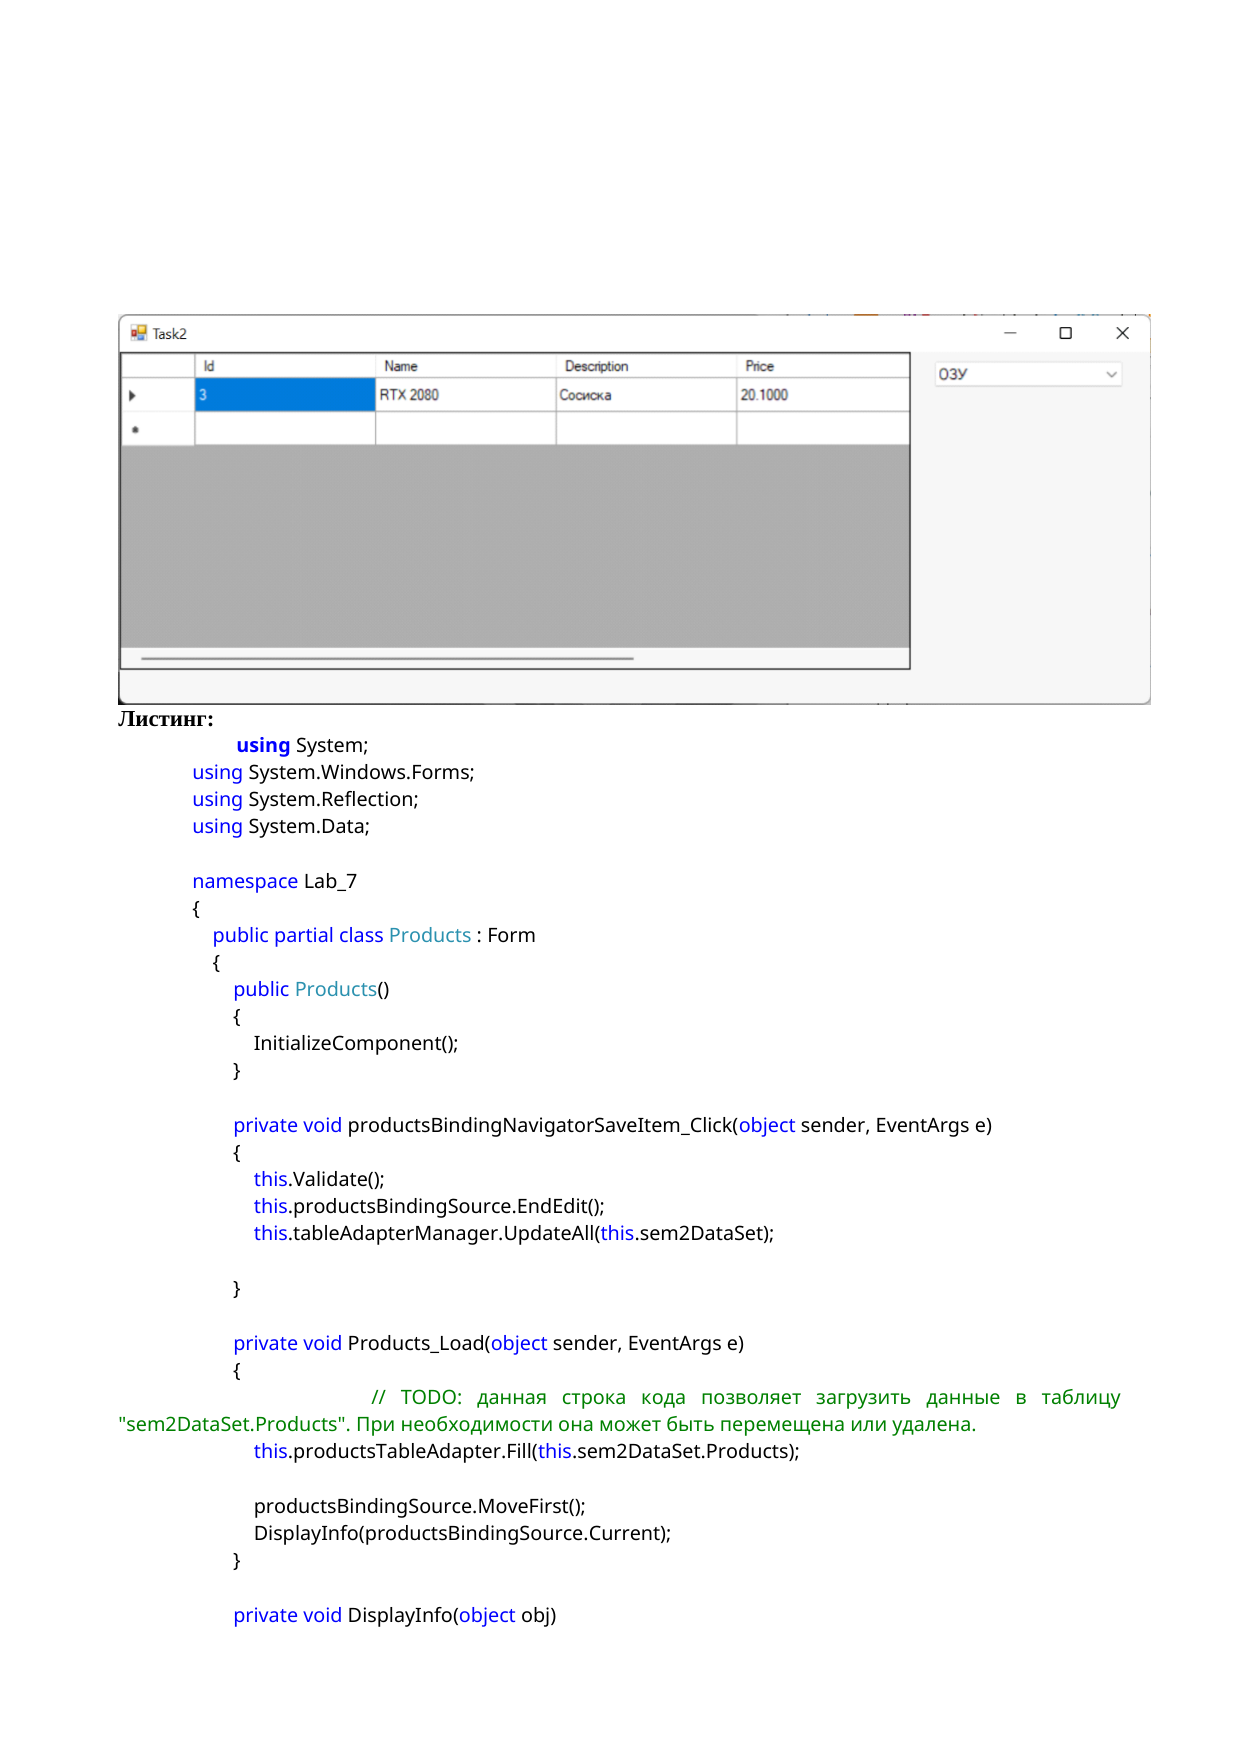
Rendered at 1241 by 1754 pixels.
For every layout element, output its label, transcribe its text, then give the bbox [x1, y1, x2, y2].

text private void Products_Load(object sender, EventArgs e) [118, 1329, 1122, 1356]
text { [118, 948, 1122, 975]
text productsBindingSource.MoveFirst(); [118, 1492, 1122, 1519]
text { [118, 894, 1122, 921]
text { [118, 1002, 1122, 1029]
text } [118, 1056, 1122, 1083]
text public Products() [118, 975, 1122, 1002]
text this.productsTableAdapter.Fill(this.sem2DataSet.Products); [118, 1437, 1122, 1464]
text this.tableAdapterManager.UpdateAll(this.sem2DataSet); [118, 1219, 1122, 1246]
text public partial class Products : Form [118, 921, 1122, 948]
text private void DisplayInfo(object obj) [118, 1601, 1122, 1628]
text private void productsBindingNavigatorSaveItem_Click(object sender, EventArgs e) [118, 1111, 1122, 1138]
text } [118, 1274, 1122, 1301]
text using System.Reflection; [118, 785, 1122, 812]
text { [118, 1356, 1122, 1383]
text namespace Lab_7 [118, 867, 1122, 894]
text using System; [118, 731, 1122, 758]
text using System.Windows.Forms; [118, 758, 1122, 785]
text using System.Data; [118, 812, 1122, 839]
text DisplayInfo(productsBindingSource.Current); [118, 1519, 1122, 1546]
text this.productsBindingSource.EndEdit(); [118, 1192, 1122, 1219]
text // TODO: данная строка кода позволяет загрузить данные в таблицу "sem2DataSet.Products". При необходимости она может быть перемещена или удалена. [118, 1383, 1122, 1437]
text { [118, 1138, 1122, 1165]
text this.Validate(); [118, 1165, 1122, 1192]
text InitializeComponent(); [118, 1029, 1122, 1056]
text Листинг: [118, 705, 1122, 731]
text } [118, 1546, 1122, 1573]
